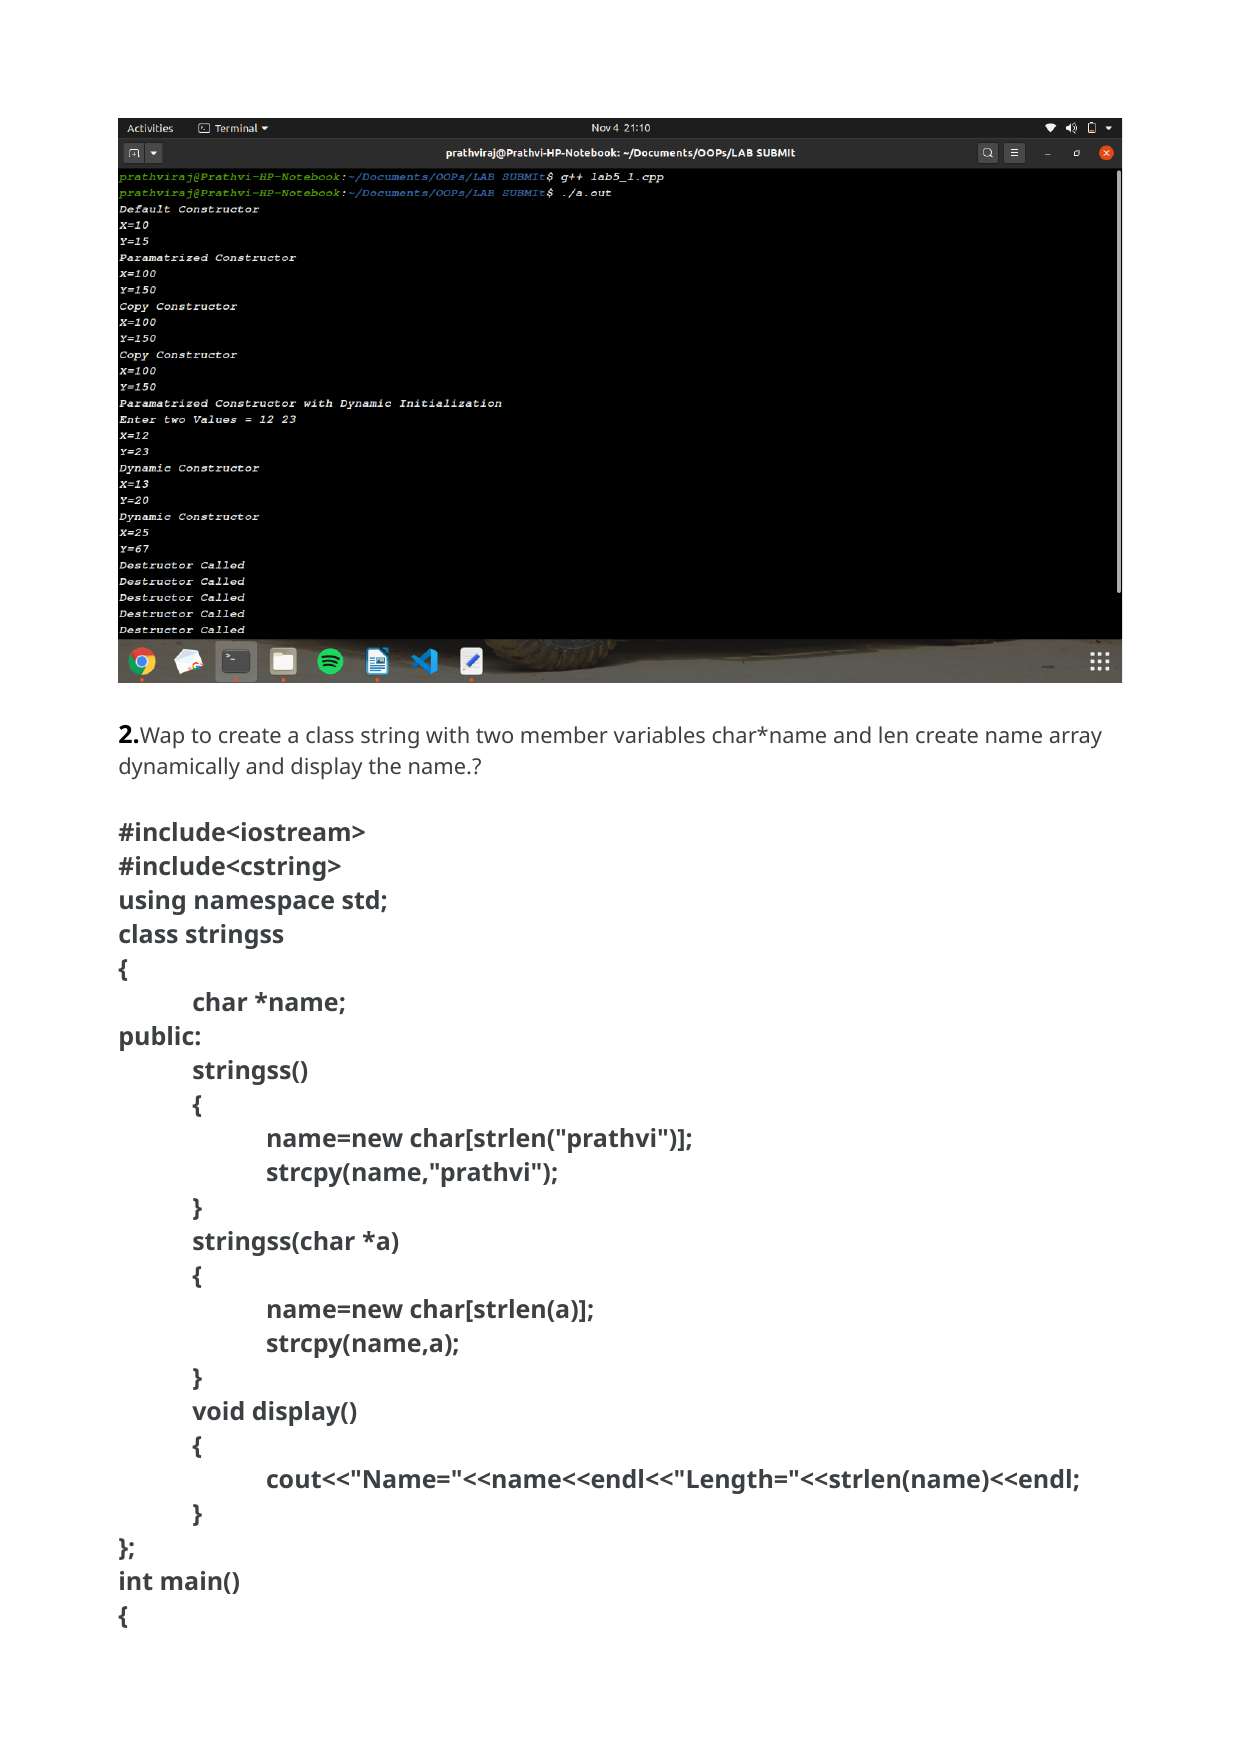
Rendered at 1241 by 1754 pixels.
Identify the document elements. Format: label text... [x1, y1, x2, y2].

text public: [118, 1019, 1122, 1053]
text }; [118, 1530, 1122, 1564]
text class stringss [118, 917, 1122, 951]
text { [118, 1598, 1122, 1632]
text { [118, 1257, 1122, 1291]
text int main() [118, 1564, 1122, 1598]
text } [118, 1496, 1122, 1530]
text name=new char[strlen("prathvi")]; [118, 1121, 1122, 1155]
text strcpy(name,a); [118, 1325, 1122, 1359]
text name=new char[strlen(a)]; [118, 1291, 1122, 1325]
text } [118, 1359, 1122, 1393]
text { [118, 1428, 1122, 1462]
text strcpy(name,"prathvi"); [118, 1155, 1122, 1189]
text #include<cstring> [118, 848, 1122, 883]
text { [118, 1087, 1122, 1121]
text void display() [118, 1393, 1122, 1428]
text #include<iostream> [118, 814, 1122, 848]
text stringss() [118, 1053, 1122, 1087]
text 2.Wap to create a class string with two member variables char*name and len create name array dynamically and display the name.? [118, 717, 1122, 780]
text cout<<"Name="<<name<<endl<<"Length="<<strlen(name)<<endl; [118, 1462, 1122, 1496]
text stringss(char *a) [118, 1223, 1122, 1257]
text } [118, 1189, 1122, 1223]
text char *name; [118, 985, 1122, 1019]
text { [118, 951, 1122, 985]
picture [118, 118, 1123, 683]
text using namespace std; [118, 883, 1122, 917]
